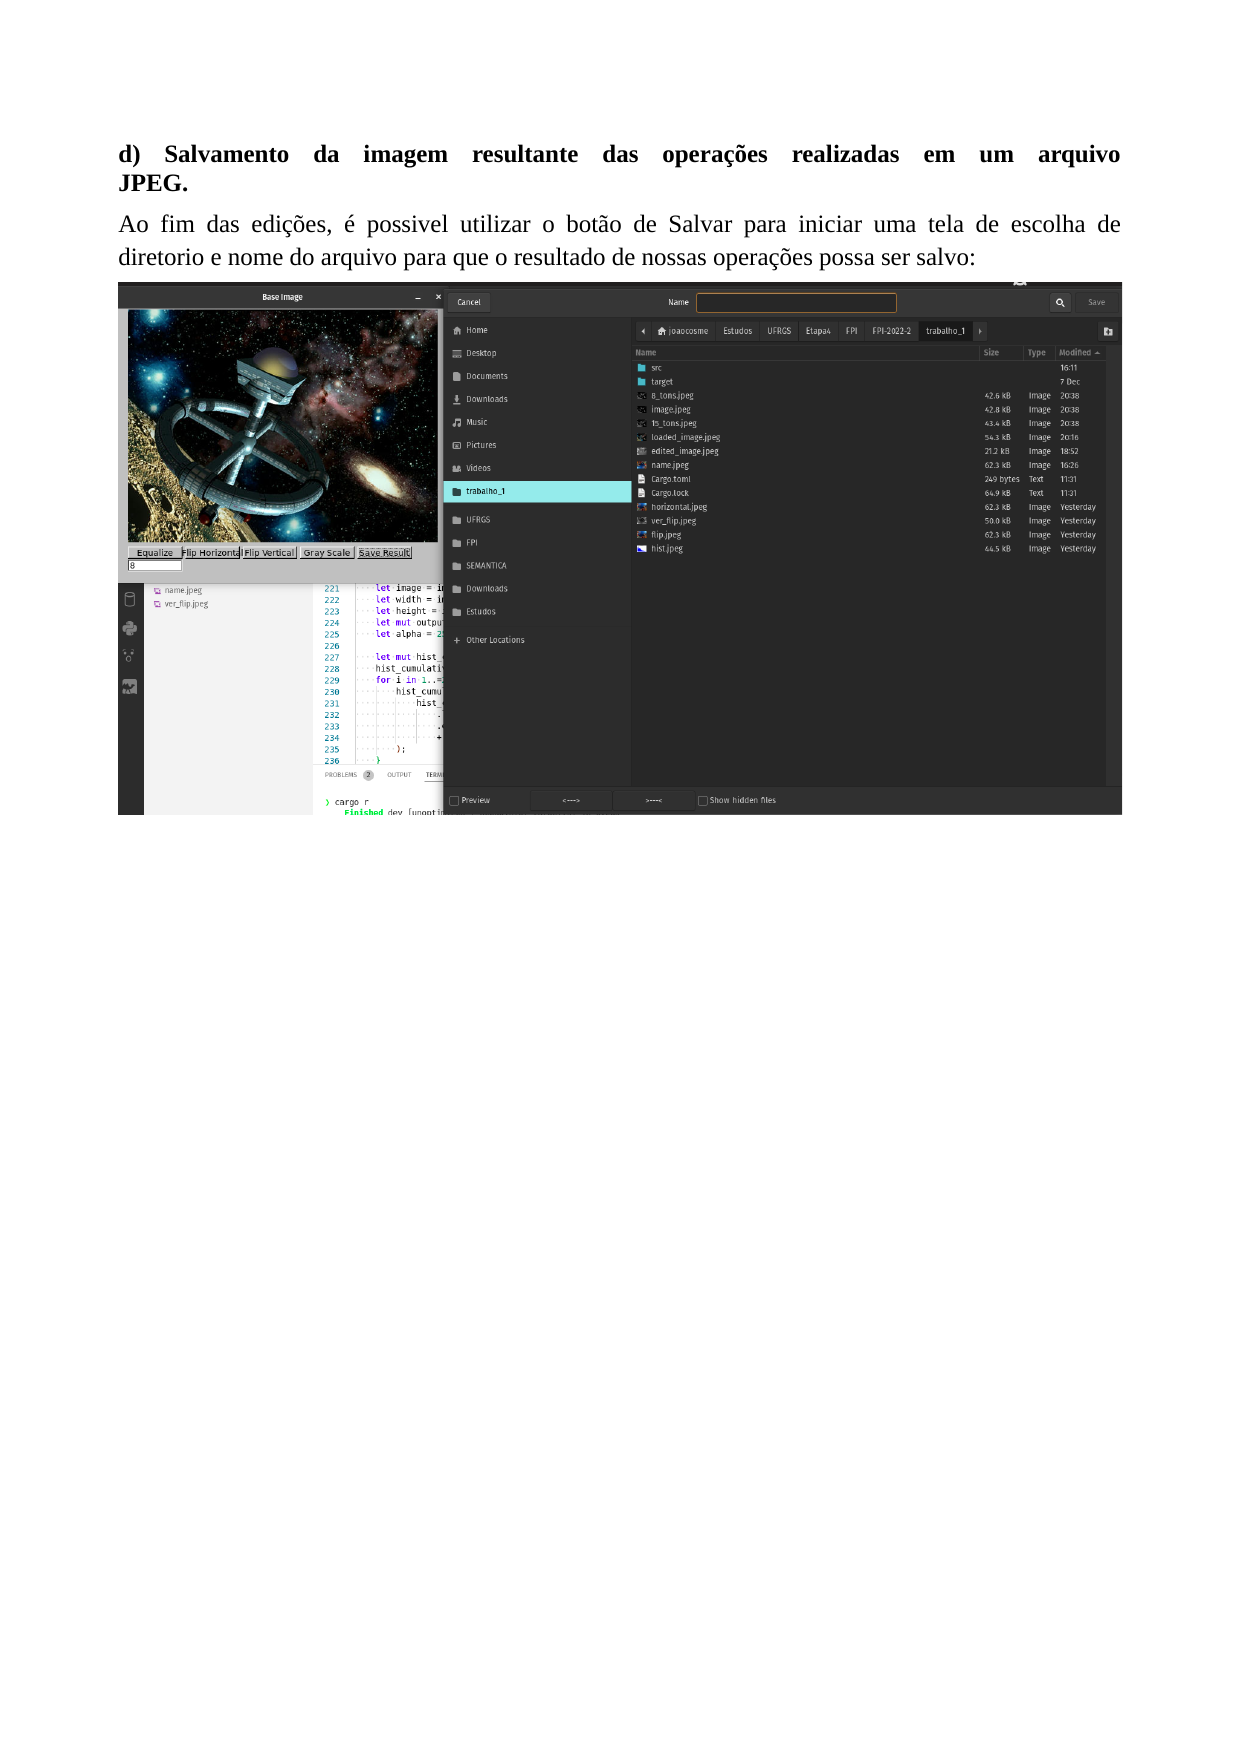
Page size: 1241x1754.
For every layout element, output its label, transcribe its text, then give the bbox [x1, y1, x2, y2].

text Ao fim das edições, é possivel utilizar o botão de Salvar para iniciar uma tela de escolha de diretorio e nome do arquivo para que o resultado de nossas operações possa ser salvo: [118, 209, 1122, 271]
subtitle d) Salvamento da imagem resultante das operações realizadas em um arquivo JPEG. [118, 139, 1122, 196]
picture [118, 282, 1123, 815]
